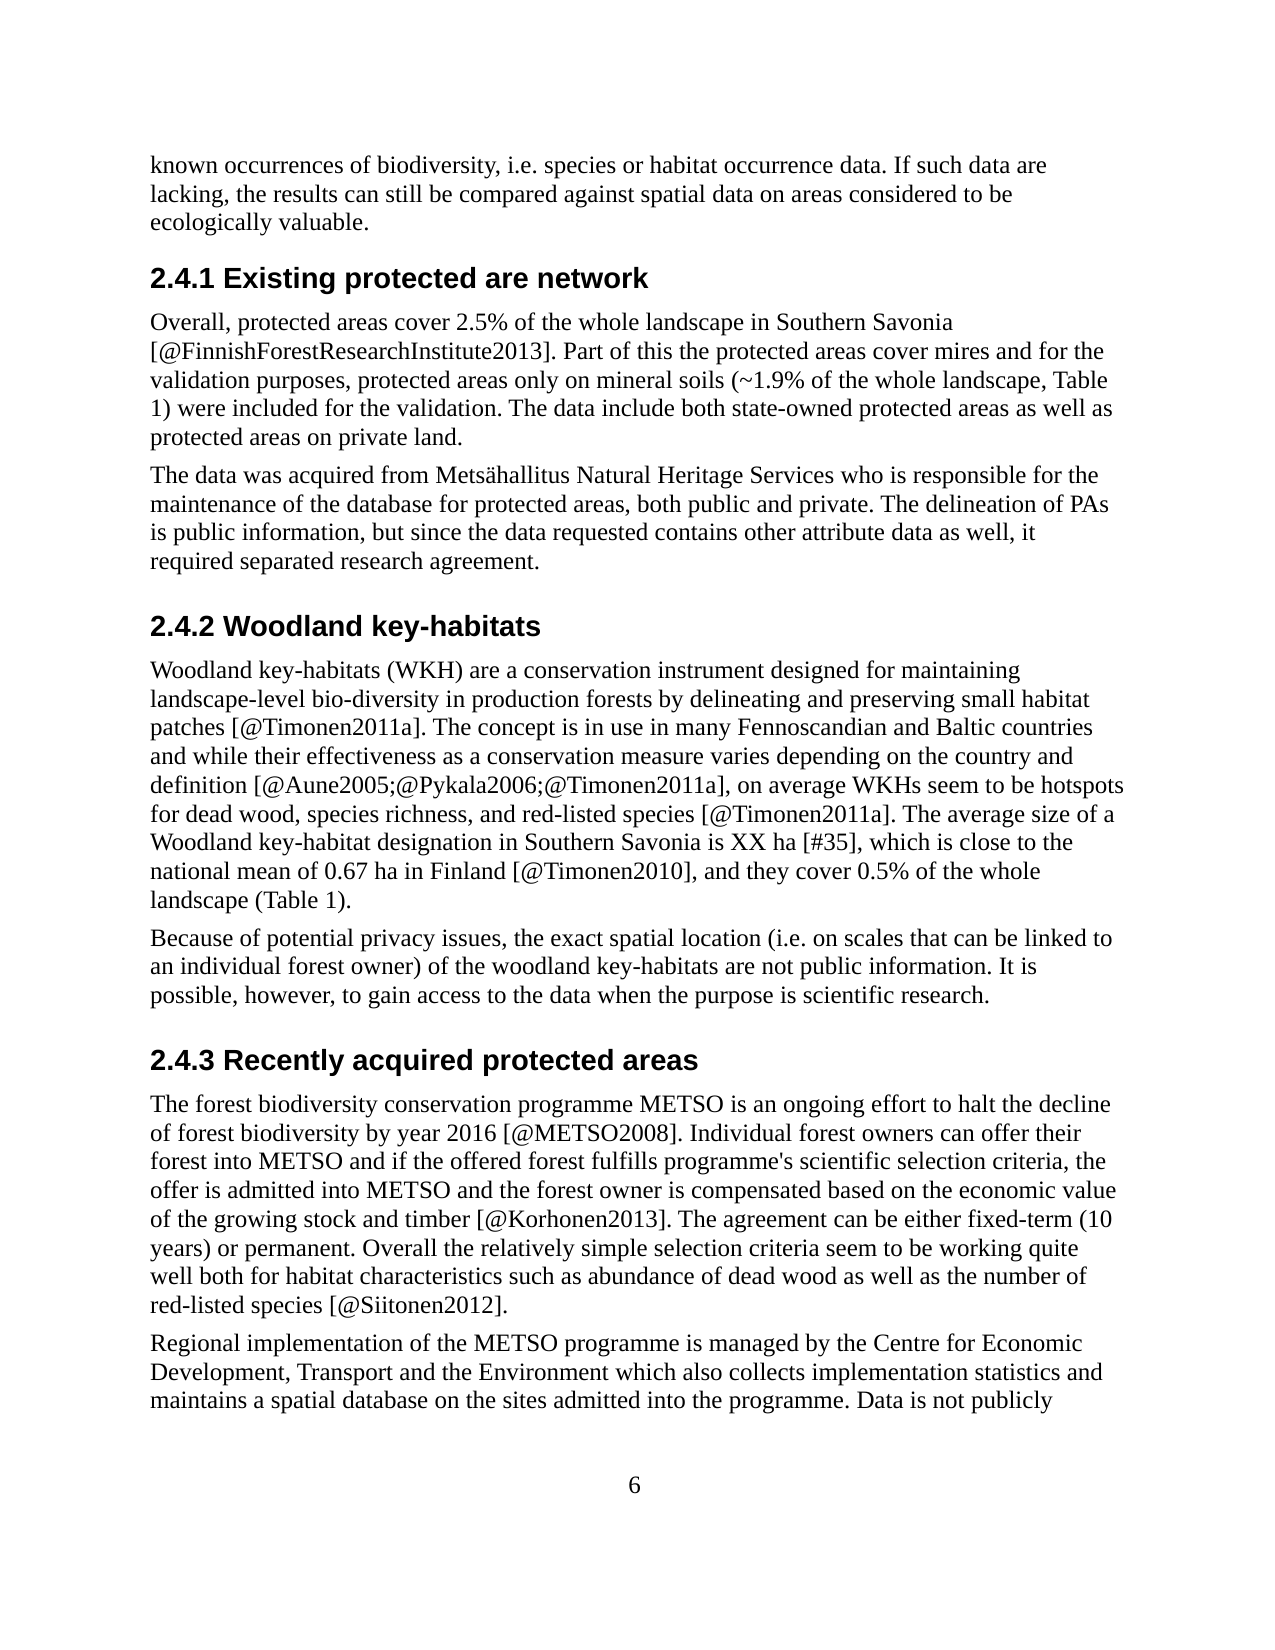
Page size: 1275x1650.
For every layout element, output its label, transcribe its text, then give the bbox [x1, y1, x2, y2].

text Regional implementation of the METSO programme is managed by the Centre for Economic Development, Transport and the Environment which also collects implementation statistics and maintains a spatial database on the sites admitted into the programme. Data is not publicly [150, 1328, 1125, 1414]
text Because of potential privacy issues, the exact spatial location (i.e. on scales that can be linked to an individual forest owner) of the woodland key-habitats are not public information. It is possible, however, to gain access to the data when the purpose is scientific research. [150, 923, 1125, 1009]
text The data was acquired from Metsähallitus Natural Heritage Services who is responsible for the maintenance of the database for protected areas, both public and private. The delineation of PAs is public information, but since the data requested contains other attribute data as well, it required separated research agreement. [150, 460, 1125, 575]
text The forest biodiversity conservation programme METSO is an ongoing effort to halt the decline of forest biodiversity by year 2016 [@METSO2008]. Individual forest owners can offer their forest into METSO and if the offered forest fulfills programme's scientific selection criteria, the offer is admitted into METSO and the forest owner is compensated based on the economic value of the growing stock and timber [@Korhonen2013]. The agreement can be either fixed-term (10 years) or permanent. Overall the relatively simple selection criteria seem to be working quite well both for habitat characteristics such as abundance of dead wood as well as the number of red-listed species [@Siitonen2012]. [150, 1089, 1125, 1319]
subtitle 2.4.2 Woodland key-habitats [150, 609, 1125, 642]
text Overall, protected areas cover 2.5% of the whole landscape in Southern Savonia [@FinnishForestResearchInstitute2013]. Part of this the protected areas cover mires and for the validation purposes, protected areas only on mineral soils (~1.9% of the whole landscape, Table 1) were included for the validation. The data include both state-owned protected areas as well as protected areas on private land. [150, 307, 1125, 451]
text Woodland key-habitats (WKH) are a conservation instrument designed for maintaining landscape-level bio-diversity in production forests by delineating and preserving small habitat patches [@Timonen2011a]. The concept is in use in many Fennoscandian and Baltic countries and while their effectiveness as a conservation measure varies depending on the country and definition [@Aune2005;@Pykala2006;@Timonen2011a], on average WKHs seem to be hotspots for dead wood, species richness, and red-listed species [@Timonen2011a]. The average size of a Woodland key-habitat designation in Southern Savonia is XX ha [#35], which is close to the national mean of 0.67 ha in Finland [@Timonen2010], and they cover 0.5% of the whole landscape (Table 1). [150, 655, 1125, 914]
subtitle 2.4.3 Recently acquired protected areas [150, 1043, 1125, 1076]
text known occurrences of biodiversity, i.e. species or habitat occurrence data. If such data are lacking, the results can still be compared against spatial data on areas considered to be ecologically valuable. [150, 150, 1125, 236]
subtitle 2.4.1 Existing protected are network [150, 261, 1125, 295]
